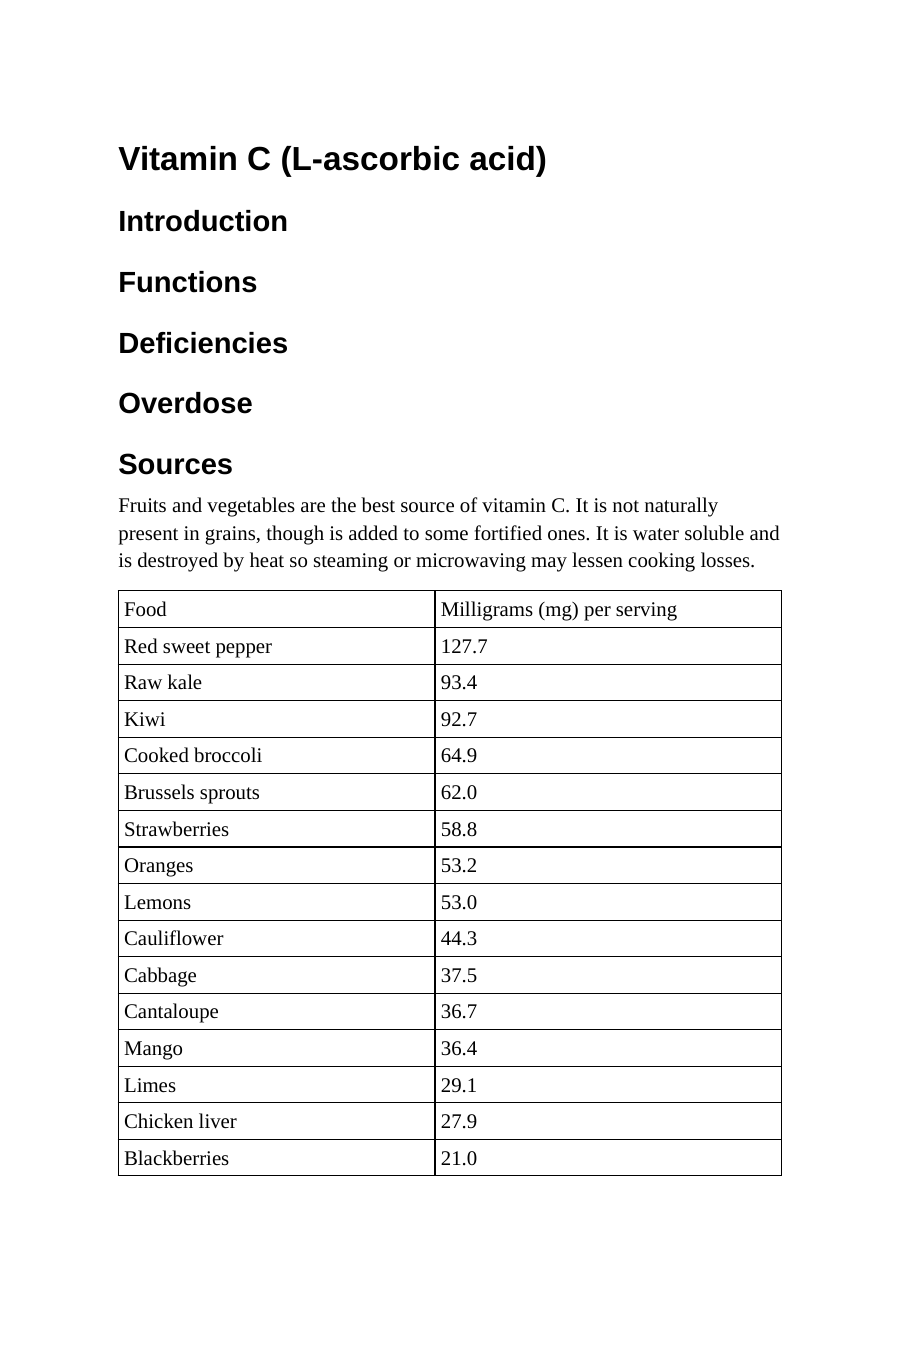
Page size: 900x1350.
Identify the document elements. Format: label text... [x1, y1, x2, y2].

subtitle Sources [118, 447, 782, 481]
table_cell Red sweet pepper [119, 628, 434, 663]
table_cell Raw kale [119, 665, 434, 700]
table_cell 62.0 [436, 774, 781, 810]
table_cell Chicken liver [119, 1103, 434, 1139]
table_cell 127.7 [436, 628, 781, 663]
table_cell Cabbage [119, 957, 434, 993]
table_cell Blackberries [119, 1140, 434, 1175]
table_cell 36.7 [436, 994, 781, 1029]
table_cell Oranges [119, 848, 434, 883]
subtitle Deficiencies [118, 326, 782, 359]
table_cell 92.7 [436, 701, 781, 737]
subtitle Functions [118, 265, 782, 299]
table_cell 44.3 [436, 921, 781, 956]
table_cell Lemons [119, 884, 434, 919]
table_cell Cooked broccoli [119, 738, 434, 773]
table_cell Cauliflower [119, 921, 434, 956]
table_header Milligrams (mg) per serving [436, 591, 781, 627]
subtitle Vitamin C (L-ascorbic acid) [118, 139, 782, 177]
table_cell Mango [119, 1030, 434, 1066]
table_cell 37.5 [436, 957, 781, 993]
table_cell Kiwi [119, 701, 434, 737]
table_cell 58.8 [436, 811, 781, 846]
subtitle Introduction [118, 204, 782, 238]
subtitle Overdose [118, 386, 782, 420]
table_header Food [119, 591, 434, 627]
table_cell Strawberries [119, 811, 434, 846]
text Fruits and vegetables are the best source of vitamin C. It is not naturally present in grains, though is added to some fortified ones. It is water soluble and is destroyed by heat so steaming or microwaving may lessen cooking losses. [118, 493, 782, 572]
table_cell 53.2 [436, 848, 781, 883]
table_cell 36.4 [436, 1030, 781, 1066]
table_cell 93.4 [436, 665, 781, 700]
table_cell 27.9 [436, 1103, 781, 1139]
table_cell Brussels sprouts [119, 774, 434, 810]
table_cell Limes [119, 1067, 434, 1102]
table_cell 21.0 [436, 1140, 781, 1175]
table_cell Cantaloupe [119, 994, 434, 1029]
table_cell 53.0 [436, 884, 781, 919]
table_cell 64.9 [436, 738, 781, 773]
table_cell 29.1 [436, 1067, 781, 1102]
